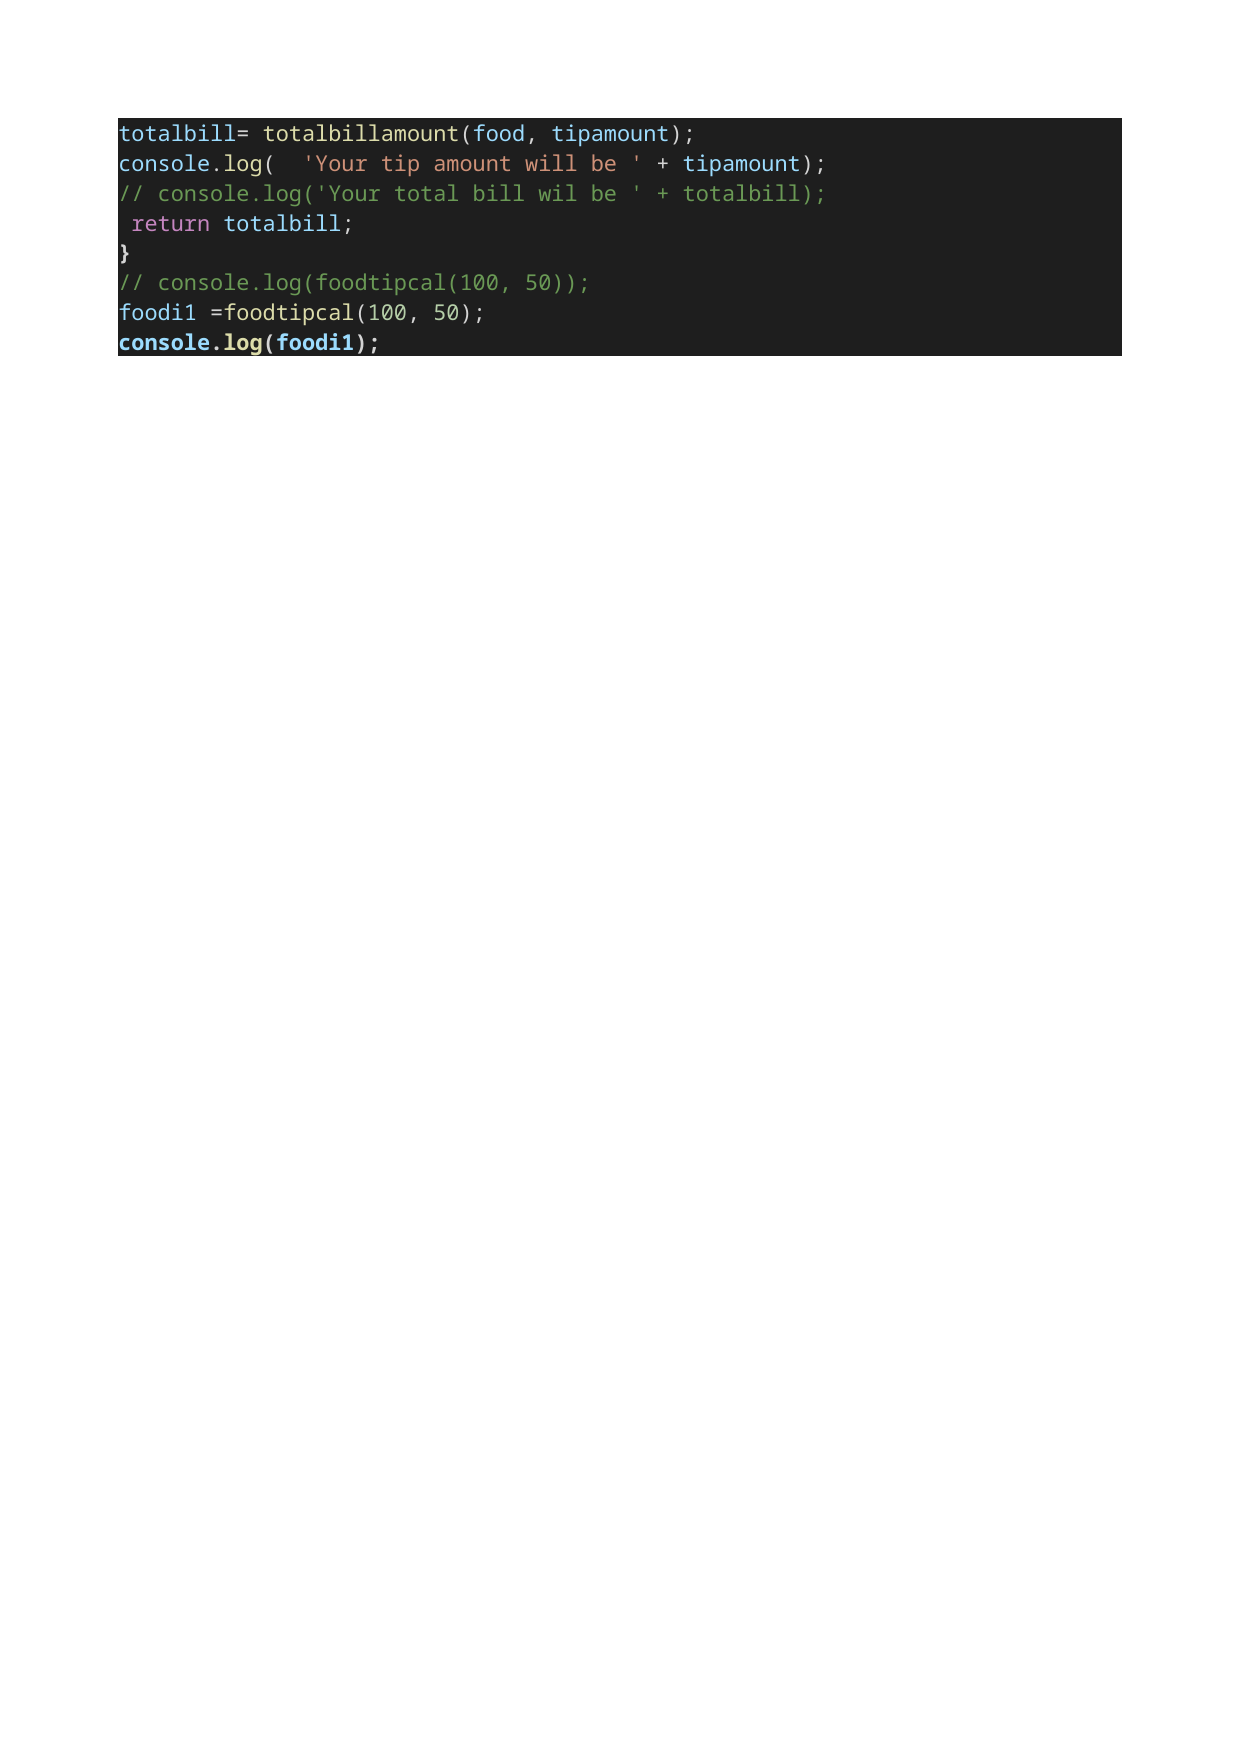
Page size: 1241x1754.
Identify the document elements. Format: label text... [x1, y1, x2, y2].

text } [118, 237, 1122, 267]
text foodi1 =foodtipcal(100, 50); [118, 297, 1122, 327]
text console.log(foodi1); [118, 327, 1122, 356]
text totalbill= totalbillamount(food, tipamount); [118, 118, 1122, 148]
text // console.log(foodtipcal(100, 50)); [118, 267, 1122, 297]
text console.log( 'Your tip amount will be ' + tipamount); [118, 148, 1122, 178]
text return totalbill; [118, 207, 1122, 237]
text // console.log('Your total bill wil be ' + totalbill); [118, 178, 1122, 207]
